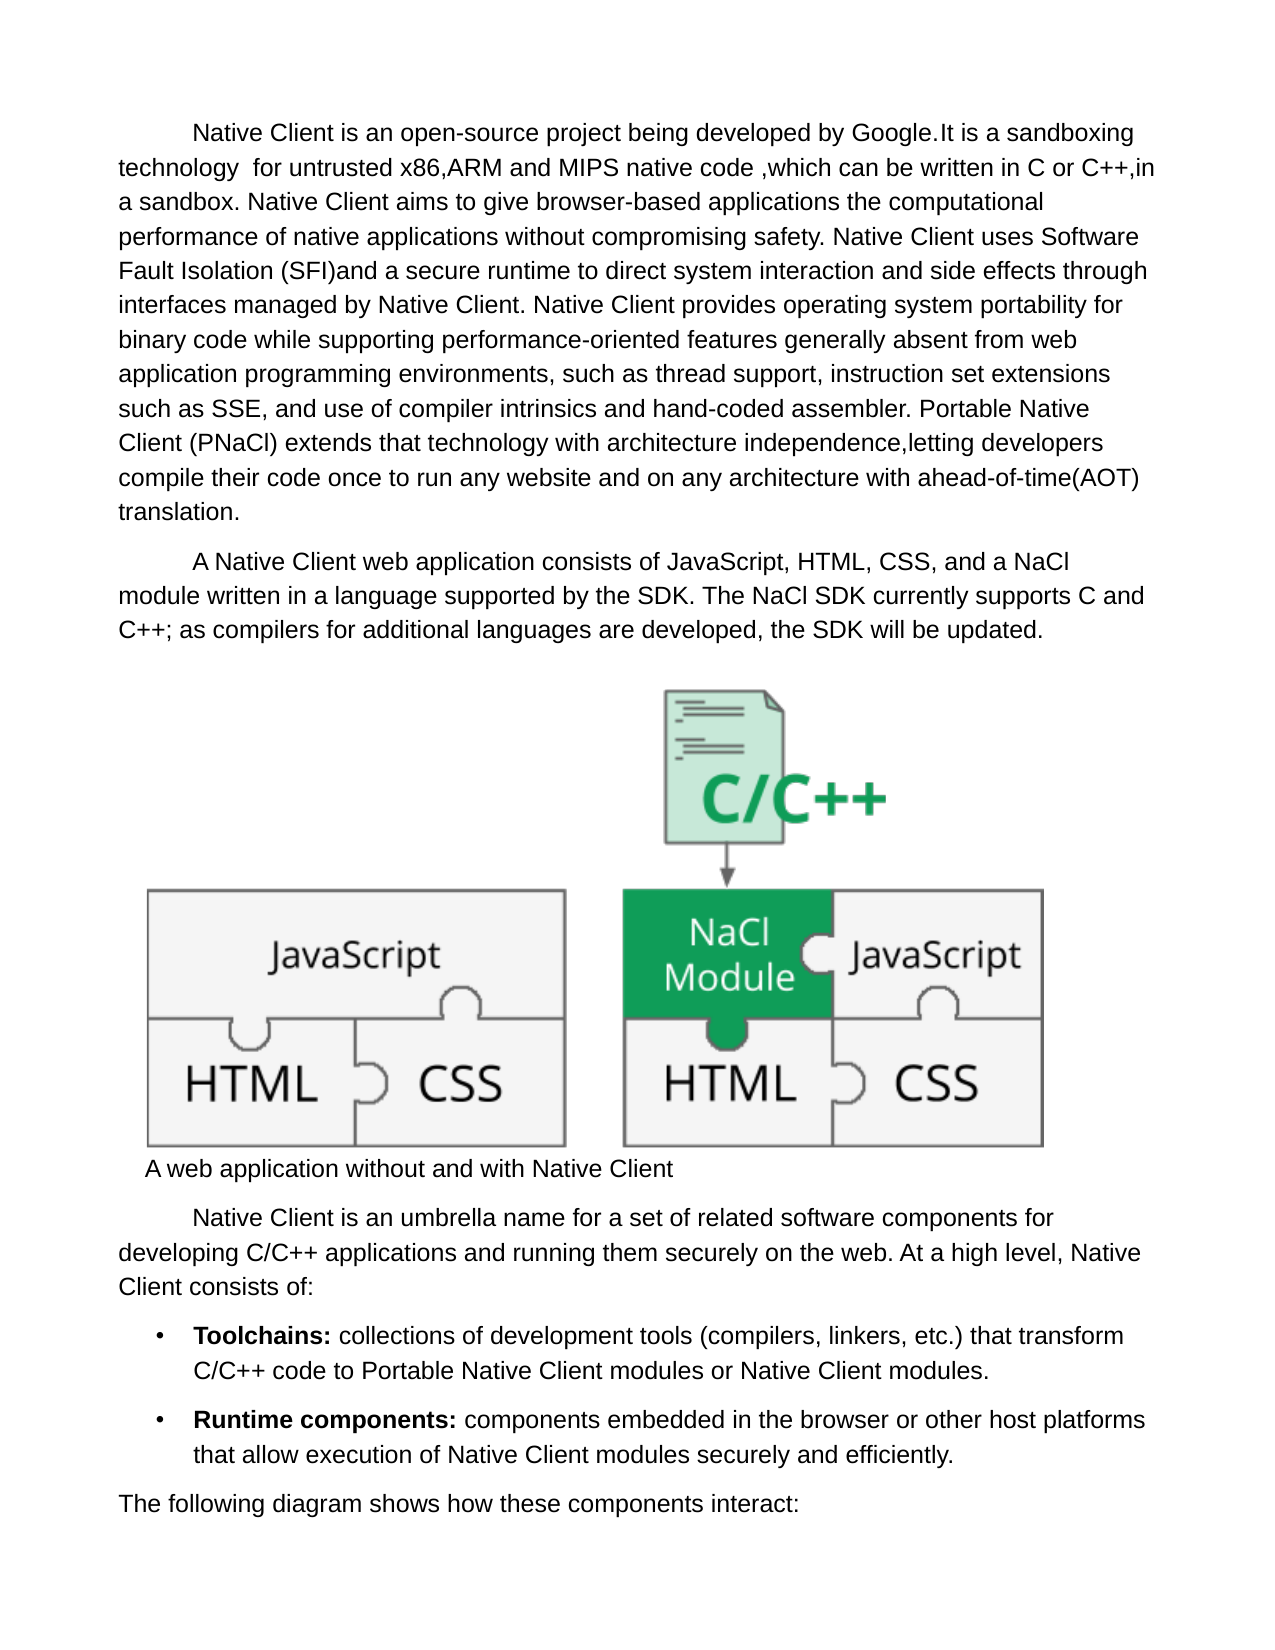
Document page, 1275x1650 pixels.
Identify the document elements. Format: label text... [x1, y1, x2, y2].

picture [146, 689, 1044, 1149]
text Native Client is an open-source project being developed by Google.It is a sandboxing technology for untrusted x86,ARM and MIPS native code ,which can be written in C or C++,in a sandbox. Native Client aims to give browser-based applications the computational performance of native applications without compromising safety. Native Client uses Software Fault Isolation (SFI)and a secure runtime to direct system interaction and side effects through interfaces managed by Native Client. Native Client provides operating system portability for binary code while supporting performance-oriented features generally absent from web application programming environments, such as thread support, instruction set extensions such as SSE, and use of compiler intrinsics and hand-coded assembler. Portable Native Client (PNaCl) extends that technology with architecture independence,letting developers compile their code once to run any website and on any architecture with ahead-of-time(AOT) translation. [118, 118, 1157, 526]
text The following diagram shows how these components interact: [118, 1489, 1157, 1517]
text A web application without and with Native Client [118, 664, 1157, 1183]
text Native Client is an umbrella name for a set of related software components for developing C/C++ applications and running them securely on the web. At a high level, Native Client consists of: [118, 1203, 1157, 1301]
text A Native Client web application consists of JavaScript, HTML, CSS, and a NaCl module written in a language supported by the SDK. The NaCl SDK currently supports C and C++; as compilers for additional languages are developed, the SDK will be updated. [118, 546, 1157, 644]
list Toolchains: collections of development tools (compilers, linkers, etc.) that transform C/C++ code to Portable Native Client modules or Native Client modules. [156, 1321, 1157, 1385]
list Runtime components: components embedded in the browser or other host platforms that allow execution of Native Client modules securely and efficiently. [156, 1405, 1157, 1468]
